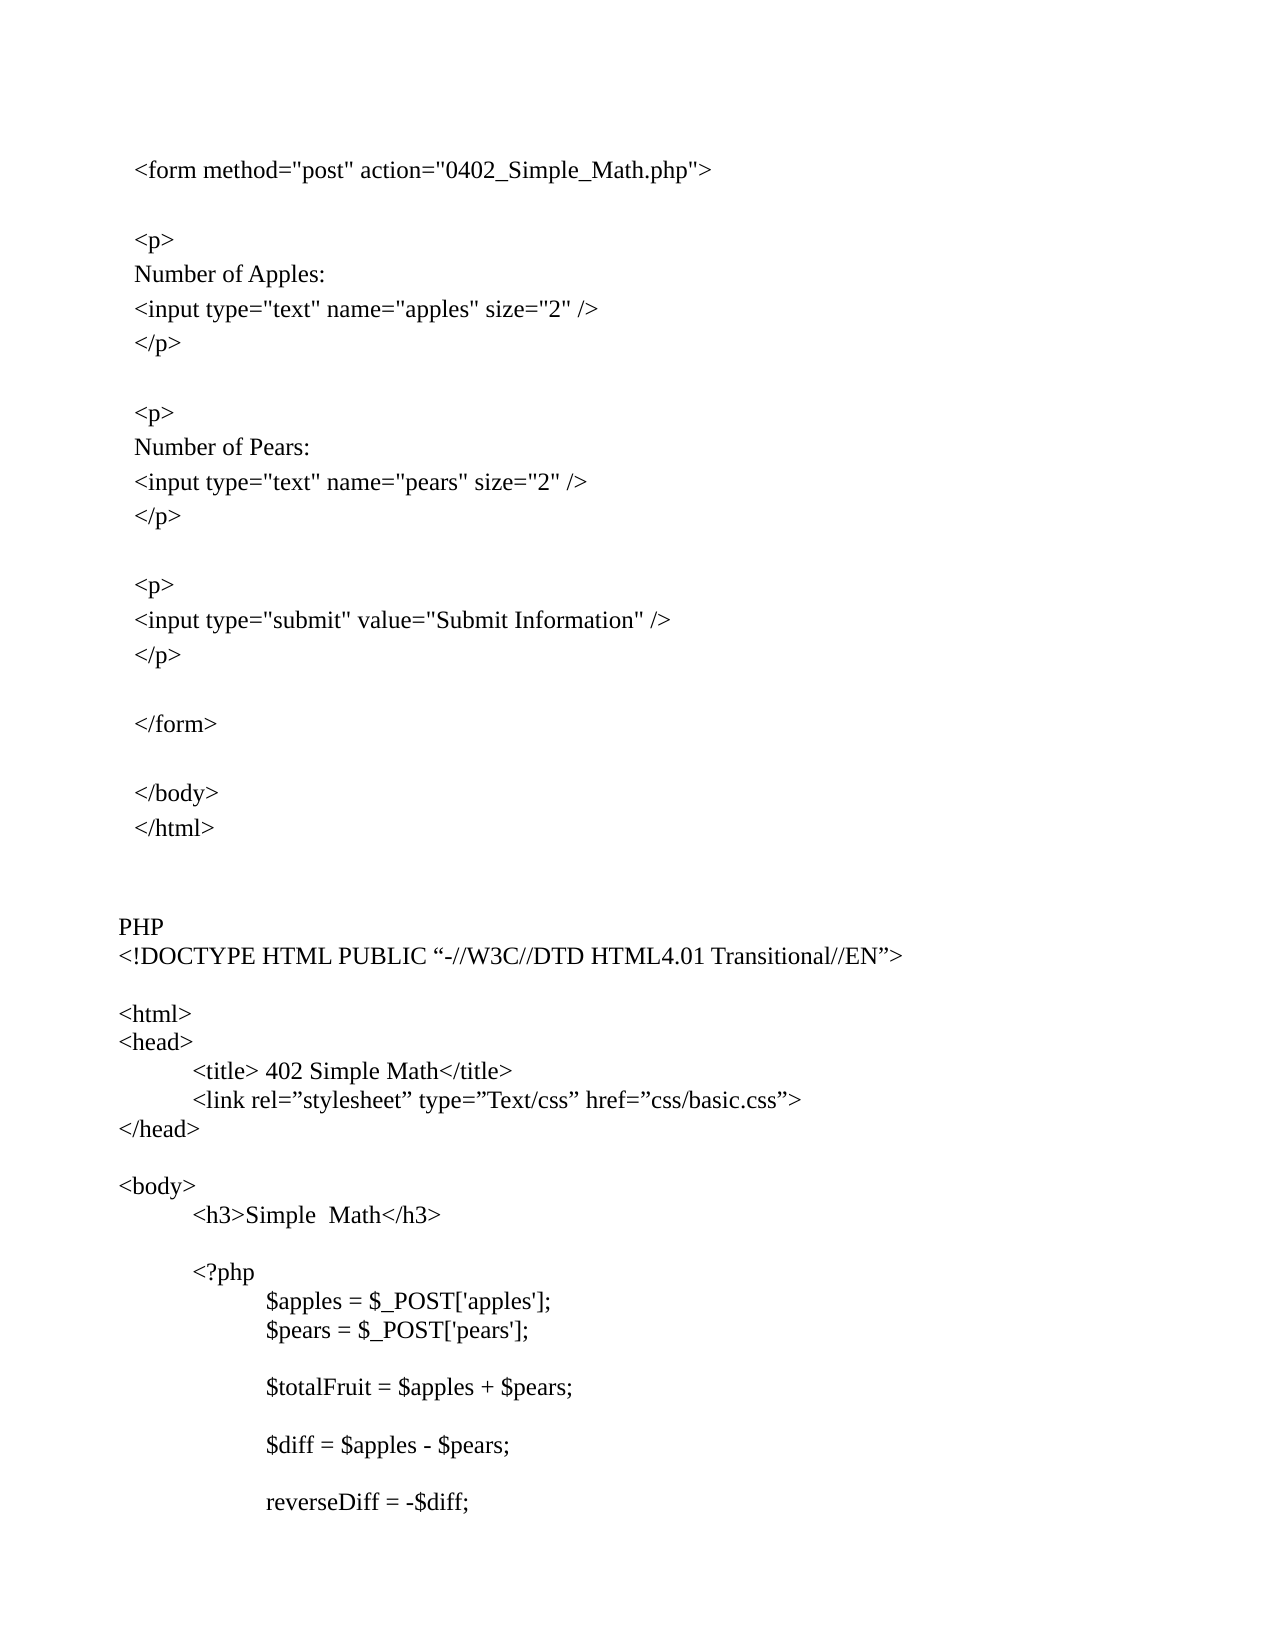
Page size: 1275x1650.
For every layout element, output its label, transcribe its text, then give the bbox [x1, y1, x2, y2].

table_cell [118, 464, 131, 498]
table_cell Number of Pears: [131, 429, 928, 464]
table_cell [118, 360, 131, 395]
table_cell [118, 291, 131, 326]
table_cell <input type="submit" value="Submit Information" /> [131, 602, 928, 637]
table_cell </p> [131, 637, 928, 671]
table_cell [131, 533, 928, 568]
table_cell [118, 775, 131, 810]
table_cell [118, 637, 131, 671]
text <?php [118, 1257, 1157, 1286]
table_cell [131, 118, 928, 153]
table_cell Number of Apples: [131, 256, 928, 291]
text $pears = $_POST['pears']; [118, 1315, 1157, 1344]
text $apples = $_POST['apples']; [118, 1286, 1157, 1315]
text PHP [118, 912, 1157, 941]
table_cell </p> [131, 499, 928, 533]
text reverseDiff = -$diff; [118, 1487, 1157, 1516]
table_cell [118, 153, 131, 187]
table_cell [131, 671, 928, 706]
text <link rel=”stylesheet” type=”Text/css” href=”css/basic.css”> [118, 1085, 1157, 1114]
table_cell <p> [131, 568, 928, 602]
table_cell [118, 222, 131, 256]
table_cell <form method="post" action="0402_Simple_Math.php"> [131, 153, 928, 187]
table_cell [118, 326, 131, 360]
text <!DOCTYPE HTML PUBLIC “-//W3C//DTD HTML4.01 Transitional//EN”> [118, 941, 1157, 970]
table_cell [131, 741, 928, 775]
text <html> [118, 999, 1157, 1027]
table_cell [118, 395, 131, 429]
table_cell [118, 256, 131, 291]
table_cell [131, 360, 928, 395]
table_cell <input type="text" name="apples" size="2" /> [131, 291, 928, 326]
table_cell <p> [131, 395, 928, 429]
text <head> [118, 1027, 1157, 1056]
table_cell </html> [131, 810, 928, 844]
table_cell </body> [131, 775, 928, 810]
table_cell [118, 429, 131, 464]
text $totalFruit = $apples + $pears; [118, 1372, 1157, 1401]
table_cell [118, 533, 131, 568]
table_cell </form> [131, 706, 928, 741]
table_cell [118, 568, 131, 602]
table_cell [118, 118, 131, 153]
text </head> [118, 1114, 1157, 1142]
table_cell </p> [131, 326, 928, 360]
table_cell <input type="text" name="pears" size="2" /> [131, 464, 928, 498]
table_cell [118, 706, 131, 741]
table_cell [118, 187, 131, 222]
table_cell [118, 499, 131, 533]
table_cell [118, 844, 131, 855]
text <title> 402 Simple Math</title> [118, 1056, 1157, 1085]
table_cell [131, 187, 928, 222]
text $diff = $apples - $pears; [118, 1430, 1157, 1459]
table_cell [118, 671, 131, 706]
table_cell [131, 844, 928, 855]
text <body> [118, 1171, 1157, 1200]
table_cell [118, 741, 131, 775]
table_cell [118, 602, 131, 637]
text <h3>Simple Math</h3> [118, 1200, 1157, 1229]
table_cell <p> [131, 222, 928, 256]
table_cell [118, 810, 131, 844]
